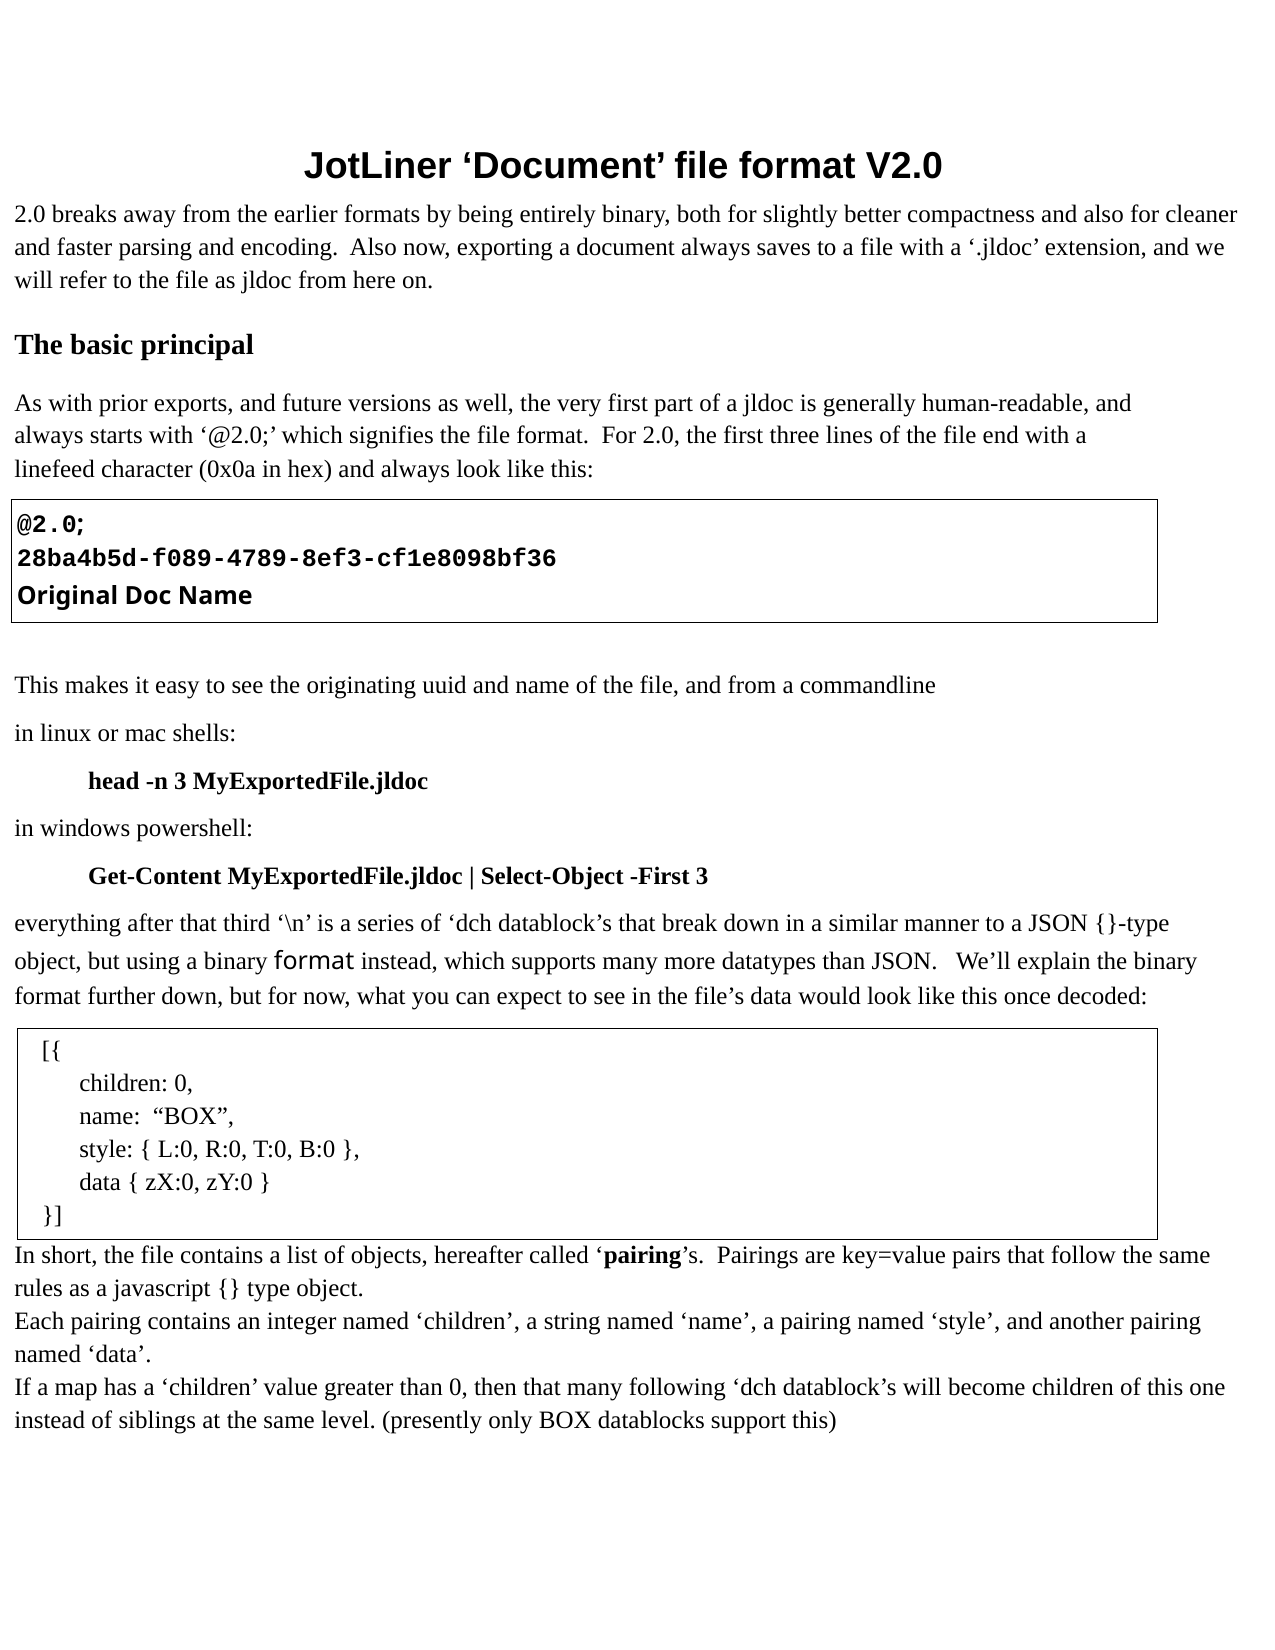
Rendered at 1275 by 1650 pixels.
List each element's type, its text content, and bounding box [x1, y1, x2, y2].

text In short, the file contains a list of objects, hereafter called ‘pairing’s. Pairings are key=value pairs that follow the same rules as a javascript {} type object. [14, 1240, 1242, 1302]
text in windows powershell: [14, 813, 1242, 842]
text Each pairing contains an integer named ‘children’, a string named ‘name’, a pairing named ‘style’, and another pairing named ‘data’. [14, 1306, 1242, 1368]
text everything after that third ‘\n’ is a series of ‘dch datablock’s that break down in a similar manner to a JSON {}-type object, but using a binary format instead, which supports many more datatypes than JSON. We’ll explain the binary format further down, but for now, what you can expect to see in the file’s data would look like this once decoded: [14, 908, 1242, 1009]
subtitle The basic principal [14, 327, 1158, 361]
text in linux or mac shells: [14, 718, 1242, 747]
text head -n 3 MyExportedFile.jldoc [14, 766, 1242, 794]
table_header [{ children: 0, name: “BOX”, style: { L:0, R:0, T:0, B:0 }, data { zX:0, zY:0 } }] [18, 1029, 1157, 1239]
text This makes it easy to see the originating uuid and name of the file, and from a commandline [14, 671, 1242, 699]
text If a map has a ‘children’ value greater than 0, then that many following ‘dch datablock’s will become children of this one instead of siblings at the same level. (presently only BOX datablocks support this) [14, 1372, 1242, 1434]
subtitle JotLiner ‘Document’ file format V2.0 [89, 143, 1158, 186]
text As with prior exports, and future versions as well, the very first part of a jldoc is generally human-readable, and always starts with ‘@2.0;’ which signifies the file format. For 2.0, the first three lines of the file end with a linefeed character (0x0a in hex) and always look like this: [14, 388, 1158, 482]
table_header @2.0; 28ba4b5d-f089-4789-8ef3-cf1e8098bf36 Original Doc Name [12, 500, 1157, 622]
text Get-Content MyExportedFile.jldoc | Select-Object -First 3 [14, 861, 1242, 890]
text 2.0 breaks away from the earlier formats by being entirely binary, both for slightly better compactness and also for cleaner and faster parsing and encoding. Also now, exporting a document always saves to a file with a ‘.jldoc’ extension, and we will refer to the file as jldoc from here on. [14, 199, 1242, 293]
